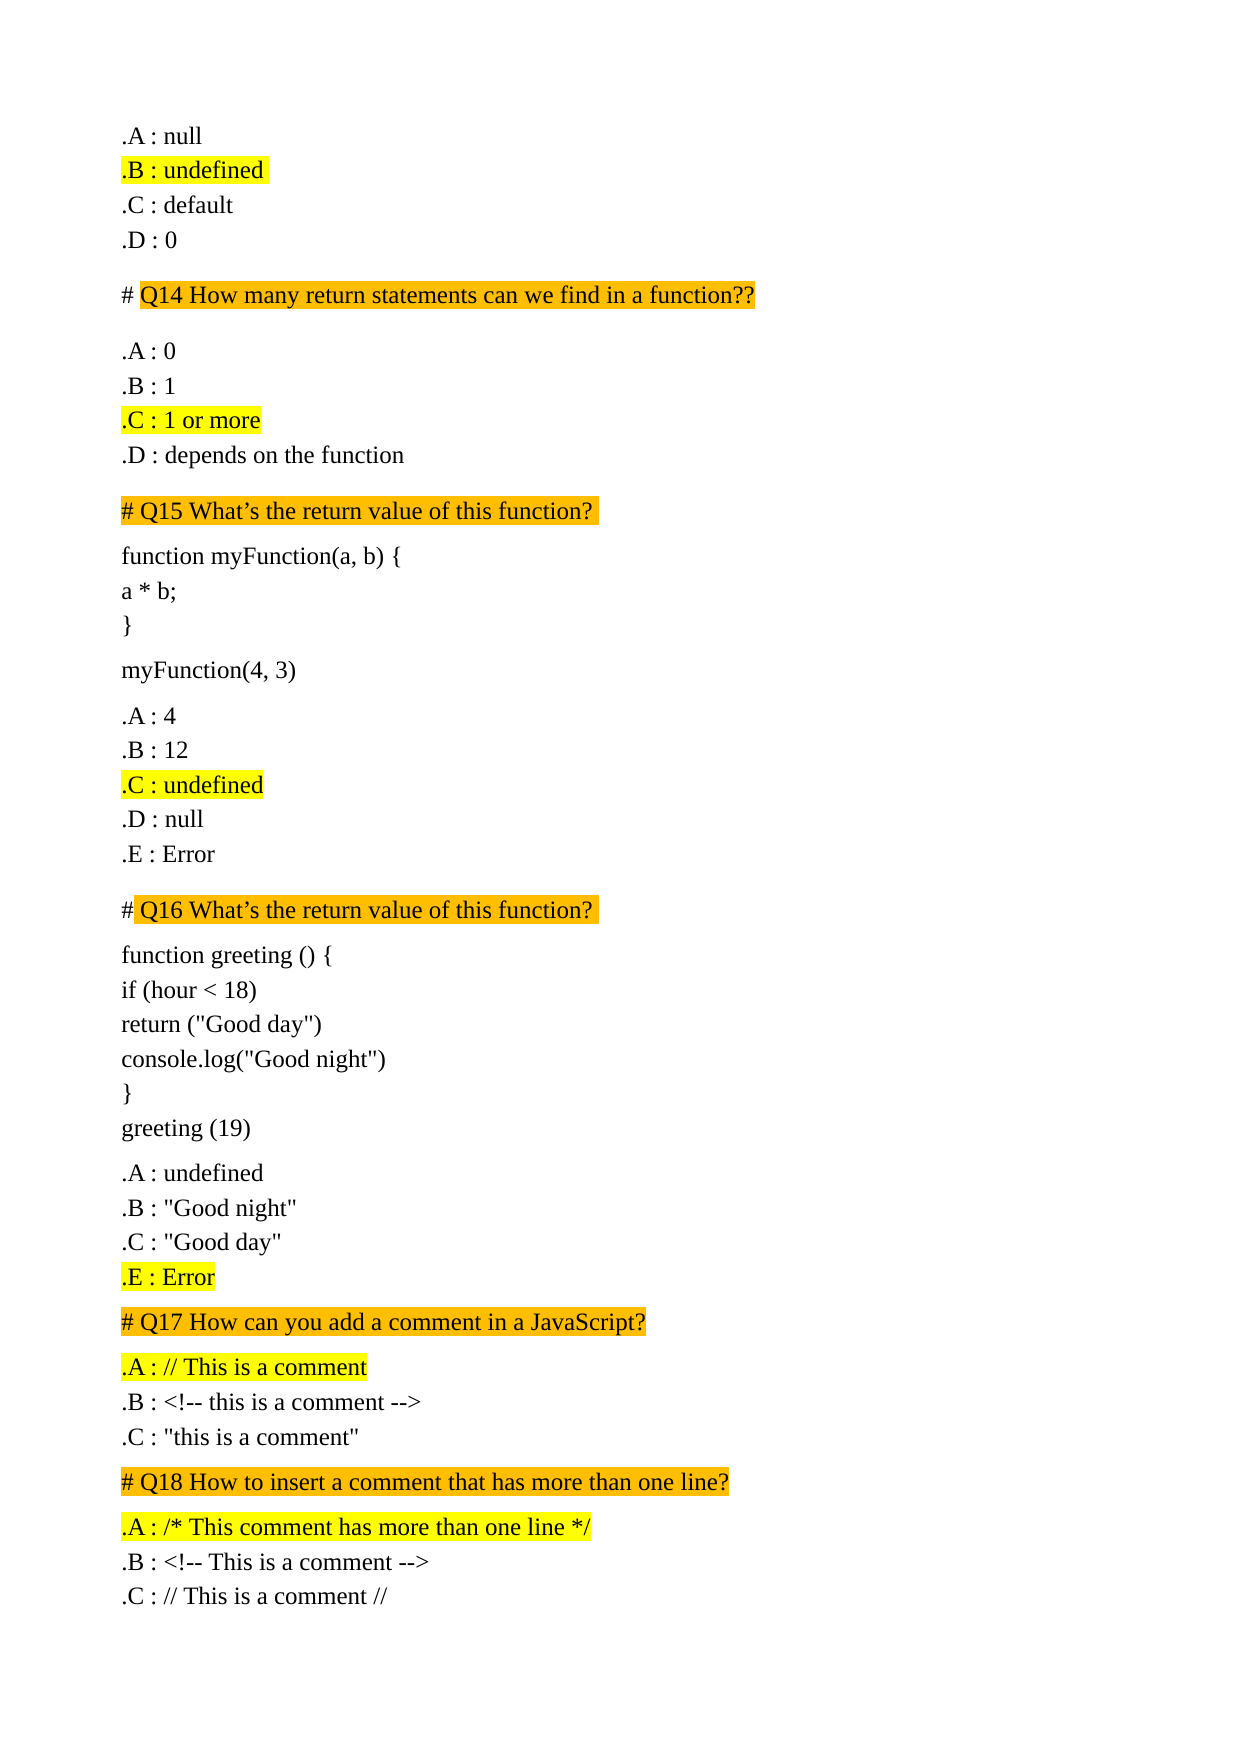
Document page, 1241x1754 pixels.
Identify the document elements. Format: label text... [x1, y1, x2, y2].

table_header [118, 687, 136, 698]
table_header .B : undefined [118, 153, 284, 187]
table_header .C : undefined [118, 767, 278, 802]
table_header # Q17 How can you add a comment in a JavaScript? [118, 1304, 659, 1339]
table_header greeting (19) [118, 1110, 264, 1145]
table_header [118, 1145, 136, 1155]
table_header [118, 1613, 136, 1623]
table_header .B : <!-- This is a comment --> [118, 1544, 443, 1578]
table_header .C : "this is a comment" [118, 1419, 373, 1453]
table_header .A : /* This comment has more than one line */ [118, 1509, 605, 1544]
table_header .A : 0 [118, 334, 192, 368]
table_header [118, 871, 136, 881]
table_header .E : Error [118, 836, 229, 871]
table_header [118, 1339, 136, 1349]
table_header a * b; [118, 573, 190, 607]
table_header [118, 1294, 136, 1304]
table_header .C : // This is a comment // [118, 1578, 400, 1613]
table_header .A : // This is a comment [118, 1350, 382, 1384]
table_header [118, 323, 136, 333]
table_header [118, 1453, 136, 1464]
table_header function greeting () { [118, 937, 348, 972]
table_header [118, 927, 136, 937]
table_header .C : 1 or more [118, 403, 275, 437]
table_header # Q16 What’s the return value of this function? [118, 892, 612, 927]
table_header [118, 1499, 136, 1509]
table_header .A : null [118, 118, 218, 153]
table_header .B : 1 [118, 368, 191, 403]
table_header .B : 12 [118, 733, 203, 767]
table_header myFunction(4, 3) [118, 653, 309, 687]
table_header console.log("Good night") [118, 1041, 399, 1076]
table_header [118, 642, 136, 653]
table_header # Q18 How to insert a comment that has more than one line? [118, 1464, 741, 1498]
table_header } [118, 1076, 148, 1110]
table_header } [118, 608, 148, 642]
table_header .D : depends on the function [118, 437, 419, 472]
table_header [118, 483, 136, 493]
table_header [118, 267, 136, 278]
table_header return ("Good day") [118, 1006, 336, 1041]
table_header # Q15 What’s the return value of this function? [118, 493, 612, 528]
table_header .D : null [118, 802, 218, 836]
table_header .C : default [118, 187, 247, 222]
table_header .A : 4 [118, 698, 199, 732]
table_header [118, 312, 136, 323]
table_header .A : undefined [118, 1155, 280, 1190]
table_header .D : 0 [118, 222, 192, 256]
table_header .B : <!-- this is a comment --> [118, 1384, 434, 1419]
table_header [118, 528, 136, 538]
table_header [118, 472, 136, 482]
table_header function myFunction(a, b) { [118, 538, 416, 573]
table_header if (hour < 18) [118, 972, 269, 1006]
table_header [118, 881, 136, 892]
table_header .B : "Good night" [118, 1190, 318, 1224]
table_header [118, 256, 136, 267]
table_header .E : Error [118, 1259, 229, 1294]
table_header # Q14 How many return statements can we find in a function?? [118, 278, 768, 312]
table_header .C : "Good day" [118, 1225, 297, 1259]
